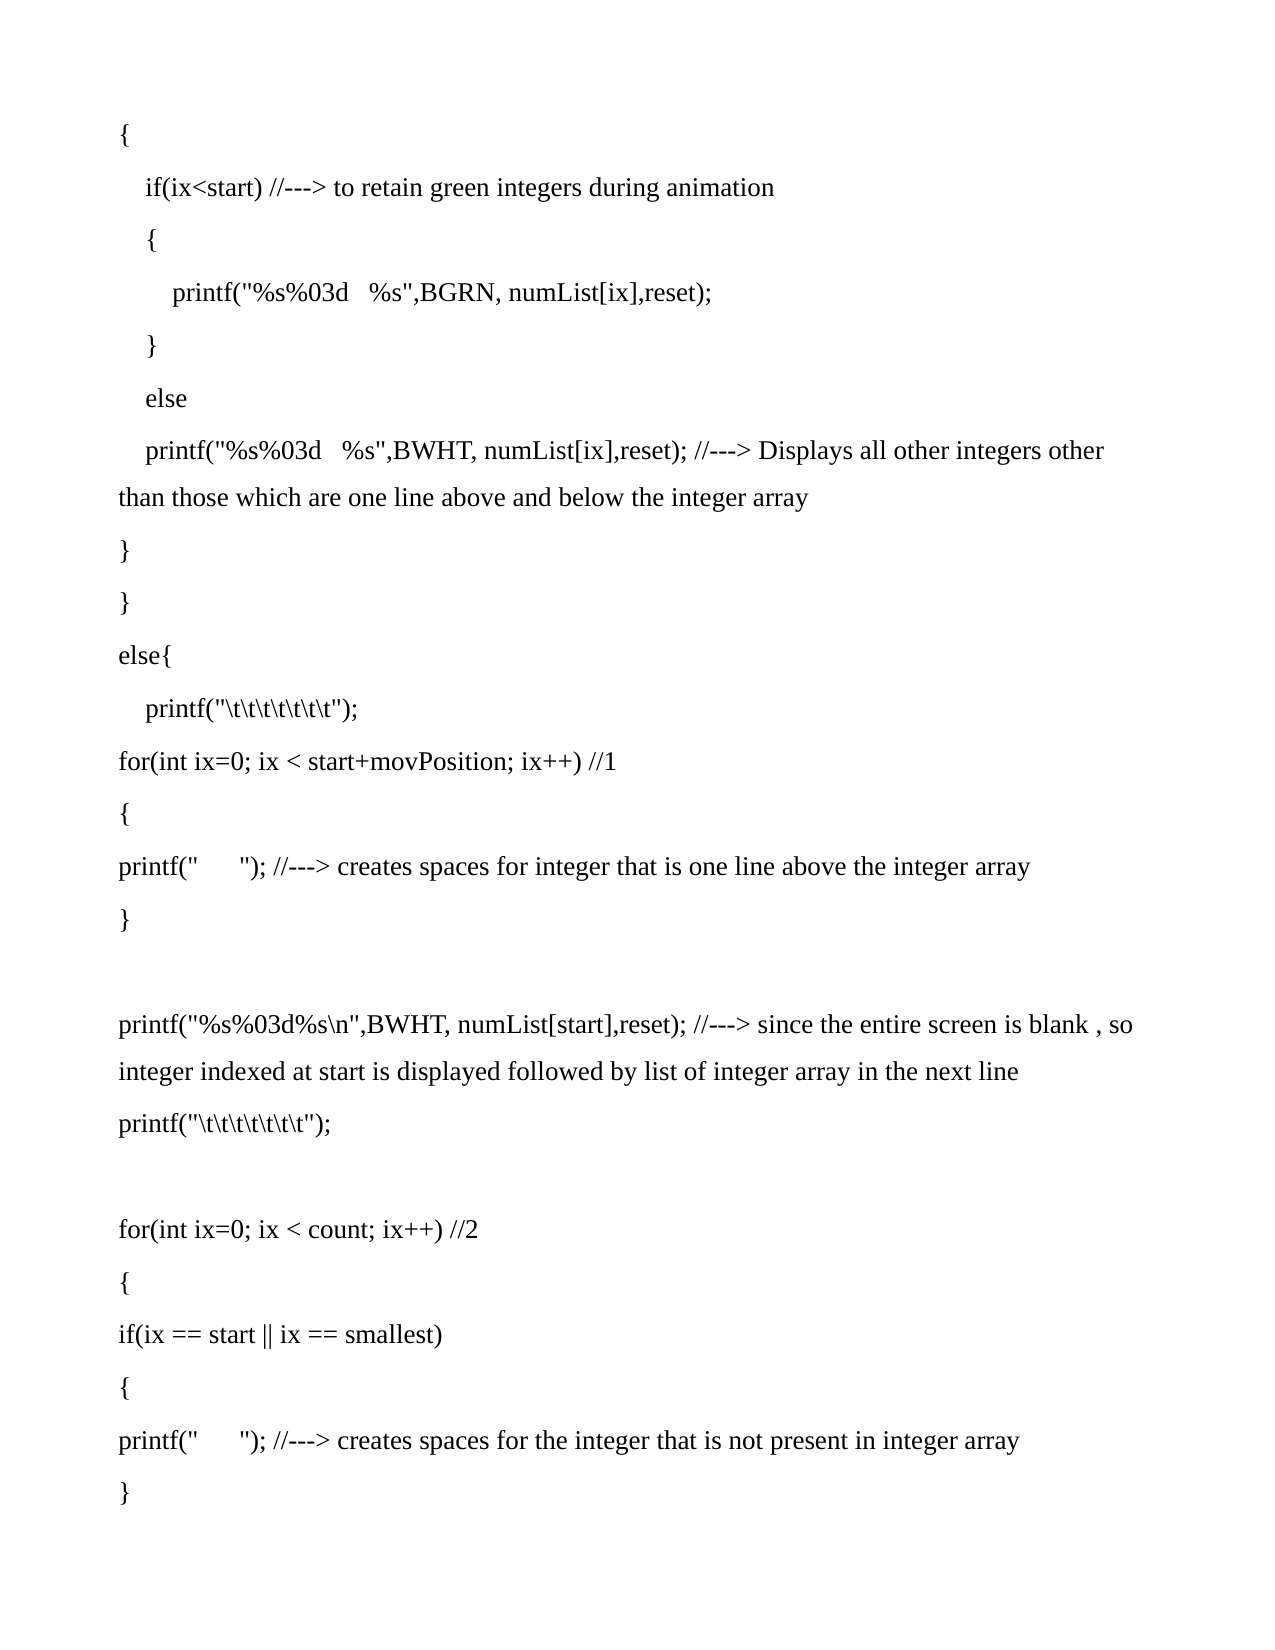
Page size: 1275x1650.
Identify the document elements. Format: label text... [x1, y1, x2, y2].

text if(ix<start) //---> to retain green integers during animation [118, 171, 1157, 202]
text printf(" "); //---> creates spaces for the integer that is not present in integer array [118, 1424, 1157, 1455]
text printf("%s%03d%s\n",BWHT, numList[start],reset); //---> since the entire screen is blank , so integer indexed at start is displayed followed by list of integer array in the next line [118, 1008, 1157, 1086]
text printf("\t\t\t\t\t\t\t"); [118, 692, 1157, 723]
text printf(" "); //---> creates spaces for integer that is one line above the integer array [118, 850, 1157, 881]
text else [118, 382, 1157, 413]
text for(int ix=0; ix < start+movPosition; ix++) //1 [118, 744, 1157, 776]
text } [118, 586, 1157, 618]
text { [118, 1371, 1157, 1402]
text } [118, 534, 1157, 565]
text printf("%s%03d %s",BGRN, numList[ix],reset); [118, 276, 1157, 307]
text { [118, 223, 1157, 255]
text for(int ix=0; ix < count; ix++) //2 [118, 1213, 1157, 1244]
text printf("%s%03d %s",BWHT, numList[ix],reset); //---> Displays all other integers other than those which are one line above and below the integer array [118, 434, 1157, 512]
text } [118, 903, 1157, 934]
text } [118, 329, 1157, 360]
text { [118, 118, 1157, 149]
text { [118, 1266, 1157, 1297]
text printf("\t\t\t\t\t\t\t"); [118, 1107, 1157, 1139]
text { [118, 797, 1157, 828]
text } [118, 1476, 1157, 1508]
text if(ix == start || ix == smallest) [118, 1318, 1157, 1349]
text else{ [118, 639, 1157, 670]
